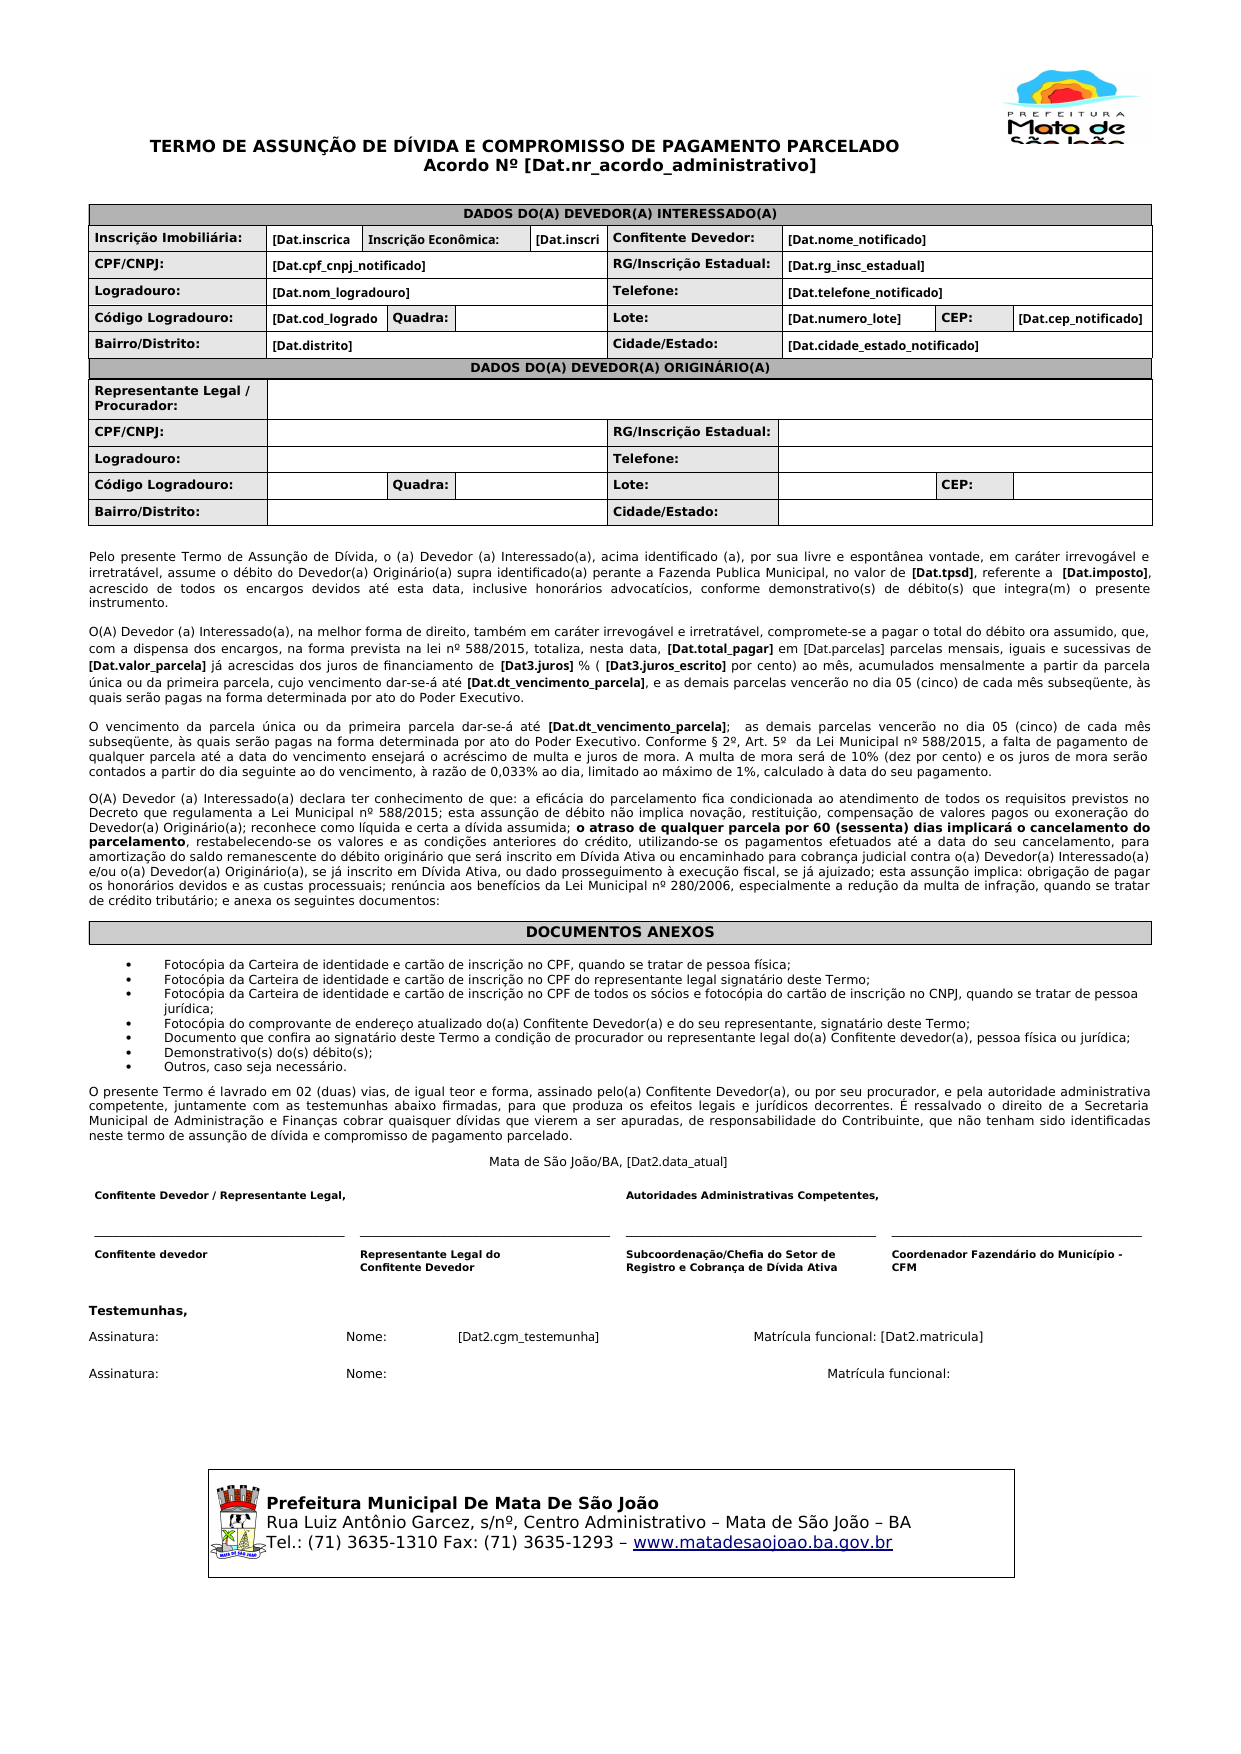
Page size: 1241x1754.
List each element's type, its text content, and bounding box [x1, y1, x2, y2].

table_cell [779, 473, 936, 499]
table_header Confitente Devedor: [608, 226, 782, 251]
table_cell [779, 447, 1152, 472]
text Assinatura: Nome: [Dat2.cgm_testemunha] Matrícula funcional: [Dat2.matricula] [88, 1328, 1152, 1345]
list Fotocópia da Carteira de identidade e cartão de inscrição no CPF, quando se tratar de pessoa física; [126, 958, 1152, 973]
table_cell [Dat.cep_notificado] [1014, 306, 1152, 331]
text Pelo presente Termo de Assunção de Dívida, o (a) Devedor (a) Interessado(a), acima identificado (a), por sua livre e espontânea vontade, em caráter irrevogável e irretratável, assume o débito do Devedor(a) Originário(a) supra identificado(a) perante a Fazenda Publica Municipal, no valor de [Dat.tpsd], referente a [Dat.imposto], acrescido de todos os encargos devidos até esta data, inclusive honorários advocatícios, conforme demonstrativo(s) de débito(s) que integra(m) o presente instrumento. [88, 550, 1152, 611]
list Documento que confira ao signatário deste Termo a condição de procurador ou representante legal do(a) Confitente devedor(a), pessoa física ou jurídica; [126, 1031, 1152, 1046]
table_header [Dat.inscricao_economica] [531, 226, 607, 251]
text Acordo Nº [Dat.nr_acordo_administrativo] [88, 156, 1152, 175]
table_cell Confitente devedor [89, 1243, 354, 1279]
table_cell Subcoordenação/Chefia do Setor de Registro e Cobrança de Dívida Ativa [620, 1243, 886, 1279]
table_cell [Dat.numero_lote] [783, 306, 935, 331]
table_header Autoridades Administrativas Competentes, [620, 1184, 1152, 1208]
table_cell [268, 500, 607, 525]
text Testemunhas, [88, 1303, 1152, 1318]
list Demonstrativo(s) do(s) débito(s); [126, 1046, 1152, 1060]
table_cell [456, 473, 607, 499]
table_cell Logradouro: [89, 447, 267, 472]
table_cell CPF/CNPJ: [89, 420, 267, 446]
list Fotocópia da Carteira de identidade e cartão de inscrição no CPF do representante legal signatário deste Termo; [126, 973, 1152, 987]
table_cell Código Logradouro: [89, 306, 266, 331]
table_cell Lote: [608, 473, 778, 499]
table_cell [Dat.cpf_cnpj_notificado] [267, 252, 607, 278]
text O presente Termo é lavrado em 02 (duas) vias, de igual teor e forma, assinado pelo(a) Confitente Devedor(a), ou por seu procurador, e pela autoridade administrativa competente, juntamente com as testemunhas abaixo firmadas, para que produza os efeitos legais e jurídicos decorrentes. É ressalvado o direito de a Secretaria Municipal de Administração e Finanças cobrar quaisquer dívidas que vierem a ser apuradas, de responsabilidade do Contribuinte, que não tenham sido identificadas neste termo de assunção de dívida e compromisso de pagamento parcelado. [88, 1084, 1152, 1143]
table_cell [268, 447, 607, 472]
table_cell CEP: [937, 473, 1013, 499]
text Mata de São João/BA, [Dat2.data_atual] [88, 1153, 1152, 1170]
table_cell [Dat.numero_quadra] [456, 306, 607, 331]
text DADOS DO(A) DEVEDOR(A) ORIGINÁRIO(A) [90, 359, 1151, 378]
table_cell [779, 420, 1152, 446]
table_cell Bairro/Distrito: [89, 500, 267, 525]
table_cell [779, 500, 1152, 525]
table_cell RG/Inscrição Estadual: [608, 252, 782, 278]
table_header [268, 380, 1152, 419]
table_cell [1014, 473, 1152, 499]
list Fotocópia da Carteira de identidade e cartão de inscrição no CPF de todos os sócios e fotocópia do cartão de inscrição no CNPJ, quando se tratar de pessoa jurídica; [126, 987, 1152, 1017]
table_cell [Dat.rg_insc_estadual] [783, 252, 1152, 278]
table_cell Código Logradouro: [89, 473, 267, 499]
text O(A) Devedor (a) Interessado(a), na melhor forma de direito, também em caráter irrevogável e irretratável, compromete-se a pagar o total do débito ora assumido, que, com a dispensa dos encargos, na forma prevista na lei nº 588/2015, totaliza, nesta data, [Dat.total_pagar] em [Dat.parcelas] parcelas mensais, iguais e sucessivas de [Dat.valor_parcela] já acrescidas dos juros de financiamento de [Dat3.juros] % ( [Dat3.juros_escrito] por cento) ao mês, acumulados mensalmente a partir da parcela única ou da primeira parcela, cujo vencimento dar-se-á até [Dat.dt_vencimento_parcela], e as demais parcelas vencerão no dia 05 (cinco) de cada mês subseqüente, às quais serão pagas na forma determinada por ato do Poder Executivo. [88, 625, 1152, 706]
table_header Confitente Devedor / Representante Legal, [89, 1184, 620, 1208]
table_cell Cidade/Estado: [608, 332, 782, 358]
table_cell ________________________________________ [354, 1208, 620, 1243]
table_cell [Dat.cod_logradouro] [267, 306, 387, 331]
picture [1002, 70, 1151, 144]
table_cell [268, 473, 387, 499]
table_cell Quadra: [388, 306, 455, 331]
text DADOS DO(A) DEVEDOR(A) INTERESSADO(A) [90, 205, 1151, 225]
table_cell ________________________________________ [89, 1208, 354, 1243]
table_header [Dat.inscricao_municipal] [267, 226, 362, 251]
table_cell ________________________________________ [620, 1208, 886, 1243]
table_cell [268, 420, 607, 446]
table_cell Coordenador Fazendário do Município - CFM [886, 1243, 1152, 1279]
table_cell Lote: [608, 306, 782, 331]
text DOCUMENTOS ANEXOS [90, 922, 1151, 944]
text O vencimento da parcela única ou da primeira parcela dar-se-á até [Dat.dt_vencimento_parcela]; as demais parcelas vencerão no dia 05 (cinco) de cada mês subseqüente, às quais serão pagas na forma determinada por ato do Poder Executivo. Conforme § 2º, Art. 5º da Lei Municipal nº 588/2015, a falta de pagamento de qualquer parcela até a data do vencimento ensejará o acréscimo de multa e juros de mora. A multa de mora será de 10% (dez por cento) e os juros de mora serão contados a partir do dia seguinte ao do vencimento, à razão de 0,033% ao dia, limitado ao máximo de 1%, calculado à data do seu pagamento. [88, 718, 1152, 779]
table_cell [Dat.cidade_estado_notificado] [783, 332, 1152, 358]
table_cell CEP: [936, 306, 1013, 331]
table_header Representante Legal / Procurador: [89, 380, 267, 419]
table_header [Dat.nome_notificado] [783, 226, 1152, 251]
text O(A) Devedor (a) Interessado(a) declara ter conhecimento de que: a eficácia do parcelamento fica condicionada ao atendimento de todos os requisitos previstos no Decreto que regulamenta a Lei Municipal nº 588/2015; esta assunção de débito não implica novação, restituição, compensação de valores pagos ou exoneração do Devedor(a) Originário(a); reconhece como líquida e certa a dívida assumida; o atraso de qualquer parcela por 60 (sessenta) dias implicará o cancelamento do parcelamento, restabelecendo-se os valores e as condições anteriores do crédito, utilizando-se os pagamentos efetuados até a data do seu cancelamento, para amortização do saldo remanescente do débito originário que será inscrito em Dívida Ativa ou encaminhado para cobrança judicial contra o(a) Devedor(a) Interessado(a) e/ou o(a) Devedor(a) Originário(a), se já inscrito em Dívida Ativa, ou dado prosseguimento à execução fiscal, se já ajuizado; esta assunção implica: obrigação de pagar os honorários devidos e as custas processuais; renúncia aos benefícios da Lei Municipal nº 280/2006, especialmente a redução da multa de infração, quando se tratar de crédito tributário; e anexa os seguintes documentos: [88, 791, 1152, 908]
table_cell ________________________________________ [886, 1208, 1152, 1243]
table_cell Telefone: [608, 447, 778, 472]
table_cell Quadra: [388, 473, 455, 499]
table_cell Telefone: [608, 279, 782, 304]
table_cell Cidade/Estado: [608, 500, 778, 525]
table_header Inscrição Imobiliária: [89, 226, 266, 251]
table_cell CPF/CNPJ: [89, 252, 266, 278]
list Outros, caso seja necessário. [126, 1060, 1152, 1075]
table_cell [Dat.distrito] [267, 332, 607, 358]
table_cell [Dat.telefone_notificado] [783, 279, 1152, 304]
text TERMO DE ASSUNÇÃO DE DÍVIDA E COMPROMISSO DE PAGAMENTO PARCELADO [88, 136, 1152, 156]
table_cell RG/Inscrição Estadual: [608, 420, 778, 446]
table_header Inscrição Econômica: [363, 226, 530, 251]
table_cell Bairro/Distrito: [89, 332, 266, 358]
text Assinatura: Nome: Matrícula funcional: [88, 1367, 1152, 1381]
table_cell Representante Legal do Confitente Devedor [354, 1243, 620, 1279]
table_cell [Dat.nom_logradouro] [267, 279, 607, 304]
list Fotocópia do comprovante de endereço atualizado do(a) Confitente Devedor(a) e do seu representante, signatário deste Termo; [126, 1017, 1152, 1031]
picture [210, 1485, 267, 1559]
table_header Prefeitura Municipal De Mata De São João Rua Luiz Antônio Garcez, s/nº, Centro Administrativo – Mata de São João – BA Tel.: (71) 3635-1310 Fax: (71) 3635-1293 – www.matadesaojoao.ba.gov.br [209, 1470, 1014, 1577]
table_cell Logradouro: [89, 279, 266, 304]
